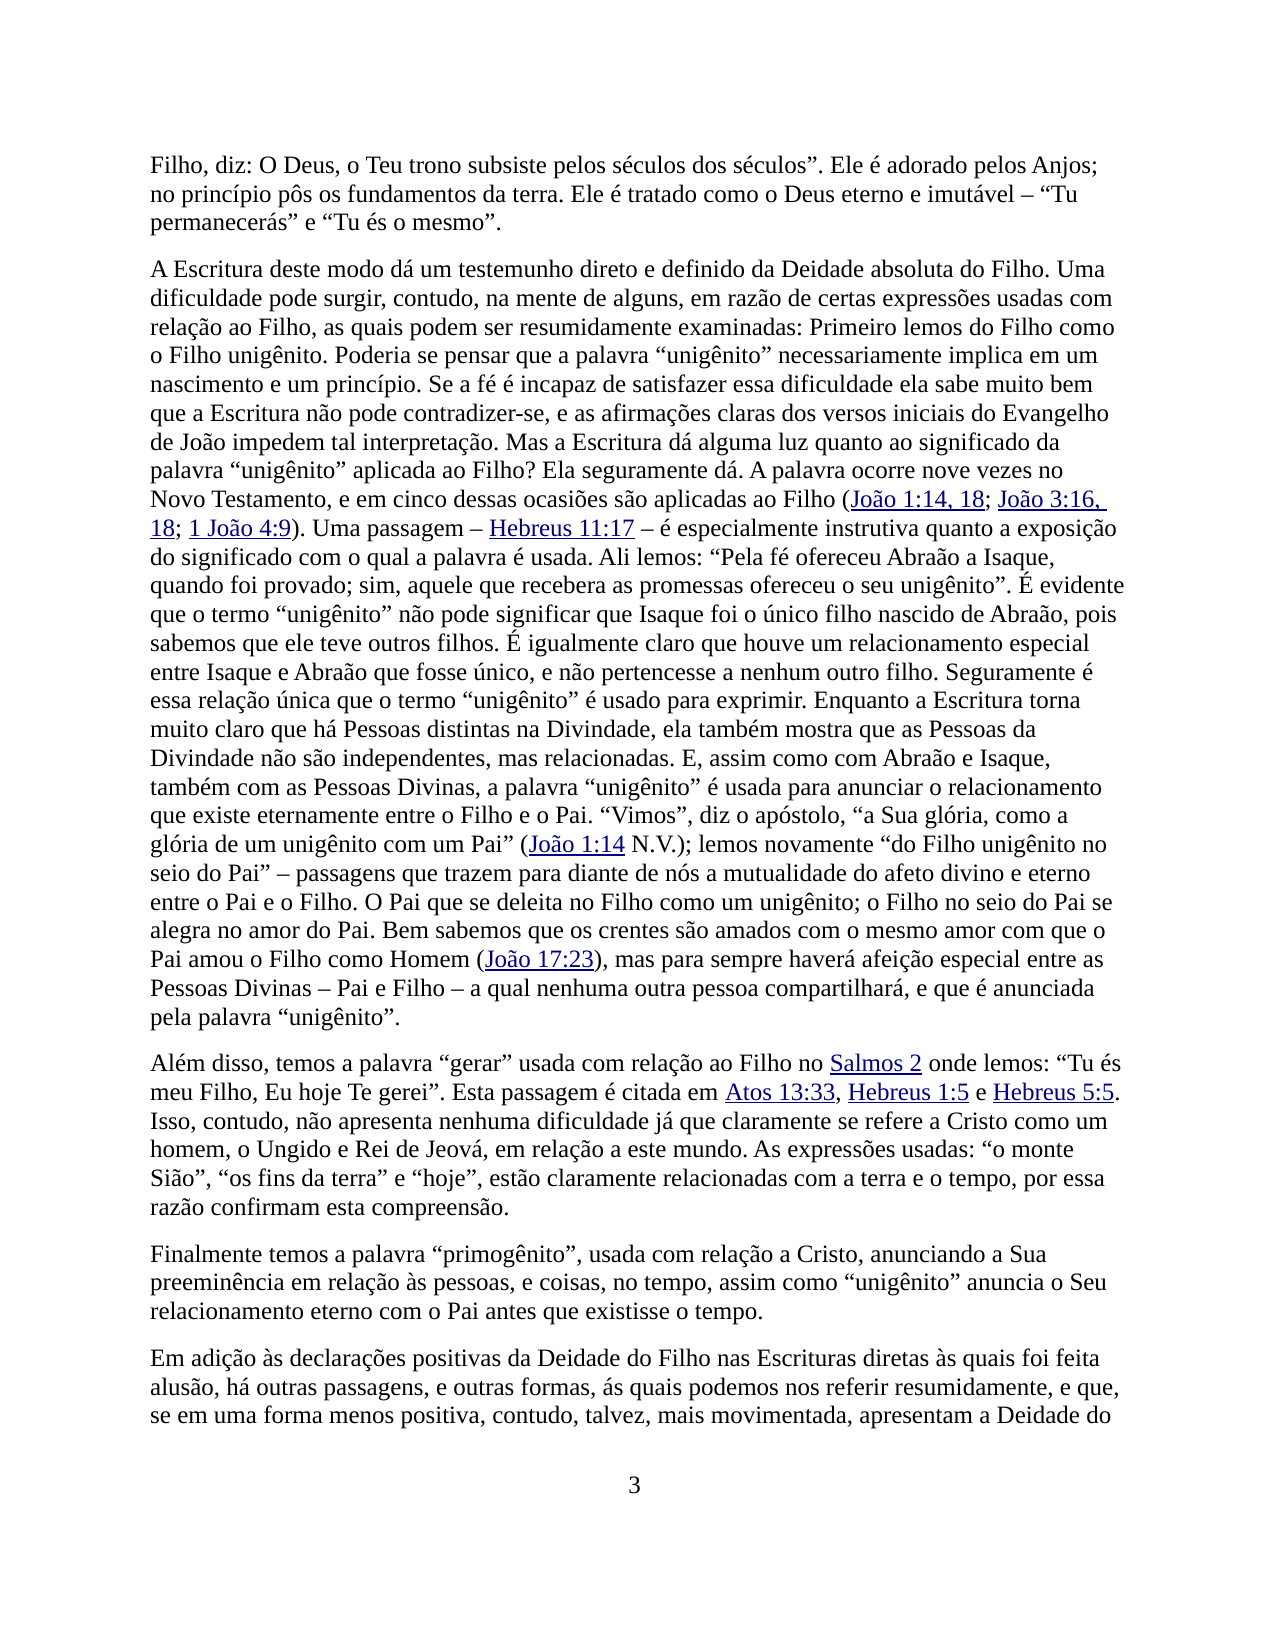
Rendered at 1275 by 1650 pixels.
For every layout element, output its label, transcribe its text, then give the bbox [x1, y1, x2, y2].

text A Escritura deste modo dá um testemunho direto e definido da Deidade absoluta do Filho. Uma dificuldade pode surgir, contudo, na mente de alguns, em razão de certas expressões usadas com relação ao Filho, as quais podem ser resumidamente examinadas: Primeiro lemos do Filho como o Filho unigênito. Poderia se pensar que a palavra “unigênito” necessariamente implica em um nascimento e um princípio. Se a fé é incapaz de satisfazer essa dificuldade ela sabe muito bem que a Escritura não pode contradizer-se, e as afirmações claras dos versos iniciais do Evangelho de João impedem tal interpretação. Mas a Escritura dá alguma luz quanto ao significado da palavra “unigênito” aplicada ao Filho? Ela seguramente dá. A palavra ocorre nove vezes no Novo Testamento, e em cinco dessas ocasiões são aplicadas ao Filho (João 1:14, 18; João 3:16, 18; 1 João 4:9). Uma passagem – Hebreus 11:17 – é especialmente instrutiva quanto a exposição do significado com o qual a palavra é usada. Ali lemos: “Pela fé ofereceu Abraão a Isaque, quando foi provado; sim, aquele que recebera as promessas ofereceu o seu unigênito”. É evidente que o termo “unigênito” não pode significar que Isaque foi o único filho nascido de Abraão, pois sabemos que ele teve outros filhos. É igualmente claro que houve um relacionamento especial entre Isaque e Abraão que fosse único, e não pertencesse a nenhum outro filho. Seguramente é essa relação única que o termo “unigênito” é usado para exprimir. Enquanto a Escritura torna muito claro que há Pessoas distintas na Divindade, ela também mostra que as Pessoas da Divindade não são independentes, mas relacionadas. E, assim como com Abraão e Isaque, também com as Pessoas Divinas, a palavra “unigênito” é usada para anunciar o relacionamento que existe eternamente entre o Filho e o Pai. “Vimos”, diz o apóstolo, “a Sua glória, como a glória de um unigênito com um Pai” (João 1:14 N.V.); lemos novamente “do Filho unigênito no seio do Pai” – passagens que trazem para diante de nós a mutualidade do afeto divino e eterno entre o Pai e o Filho. O Pai que se deleita no Filho como um unigênito; o Filho no seio do Pai se alegra no amor do Pai. Bem sabemos que os crentes são amados com o mesmo amor com que o Pai amou o Filho como Homem (João 17:23), mas para sempre haverá afeição especial entre as Pessoas Divinas – Pai e Filho – a qual nenhuma outra pessoa compartilhará, e que é anunciada pela palavra “unigênito”. [150, 254, 1125, 1030]
text Além disso, temos a palavra “gerar” usada com relação ao Filho no Salmos 2 onde lemos: “Tu és meu Filho, Eu hoje Te gerei”. Esta passagem é citada em Atos 13:33, Hebreus 1:5 e Hebreus 5:5. Isso, contudo, não apresenta nenhuma dificuldade já que claramente se refere a Cristo como um homem, o Ungido e Rei de Jeová, em relação a este mundo. As expressões usadas: “o monte Sião”, “os fins da terra” e “hoje”, estão claramente relacionadas com a terra e o tempo, por essa razão confirmam esta compreensão. [150, 1048, 1125, 1221]
text Finalmente temos a palavra “primogênito”, usada com relação a Cristo, anunciando a Sua preeminência em relação às pessoas, e coisas, no tempo, assim como “unigênito” anuncia o Seu relacionamento eterno com o Pai antes que existisse o tempo. [150, 1239, 1125, 1325]
text Em adição às declarações positivas da Deidade do Filho nas Escrituras diretas às quais foi feita alusão, há outras passagens, e outras formas, ás quais podemos nos referir resumidamente, e que, se em uma forma menos positiva, contudo, talvez, mais movimentada, apresentam a Deidade do [150, 1343, 1125, 1429]
text Filho, diz: O Deus, o Teu trono subsiste pelos séculos dos séculos”. Ele é adorado pelos Anjos; no princípio pôs os fundamentos da terra. Ele é tratado como o Deus eterno e imutável – “Tu permanecerás” e “Tu és o mesmo”. [150, 150, 1125, 236]
